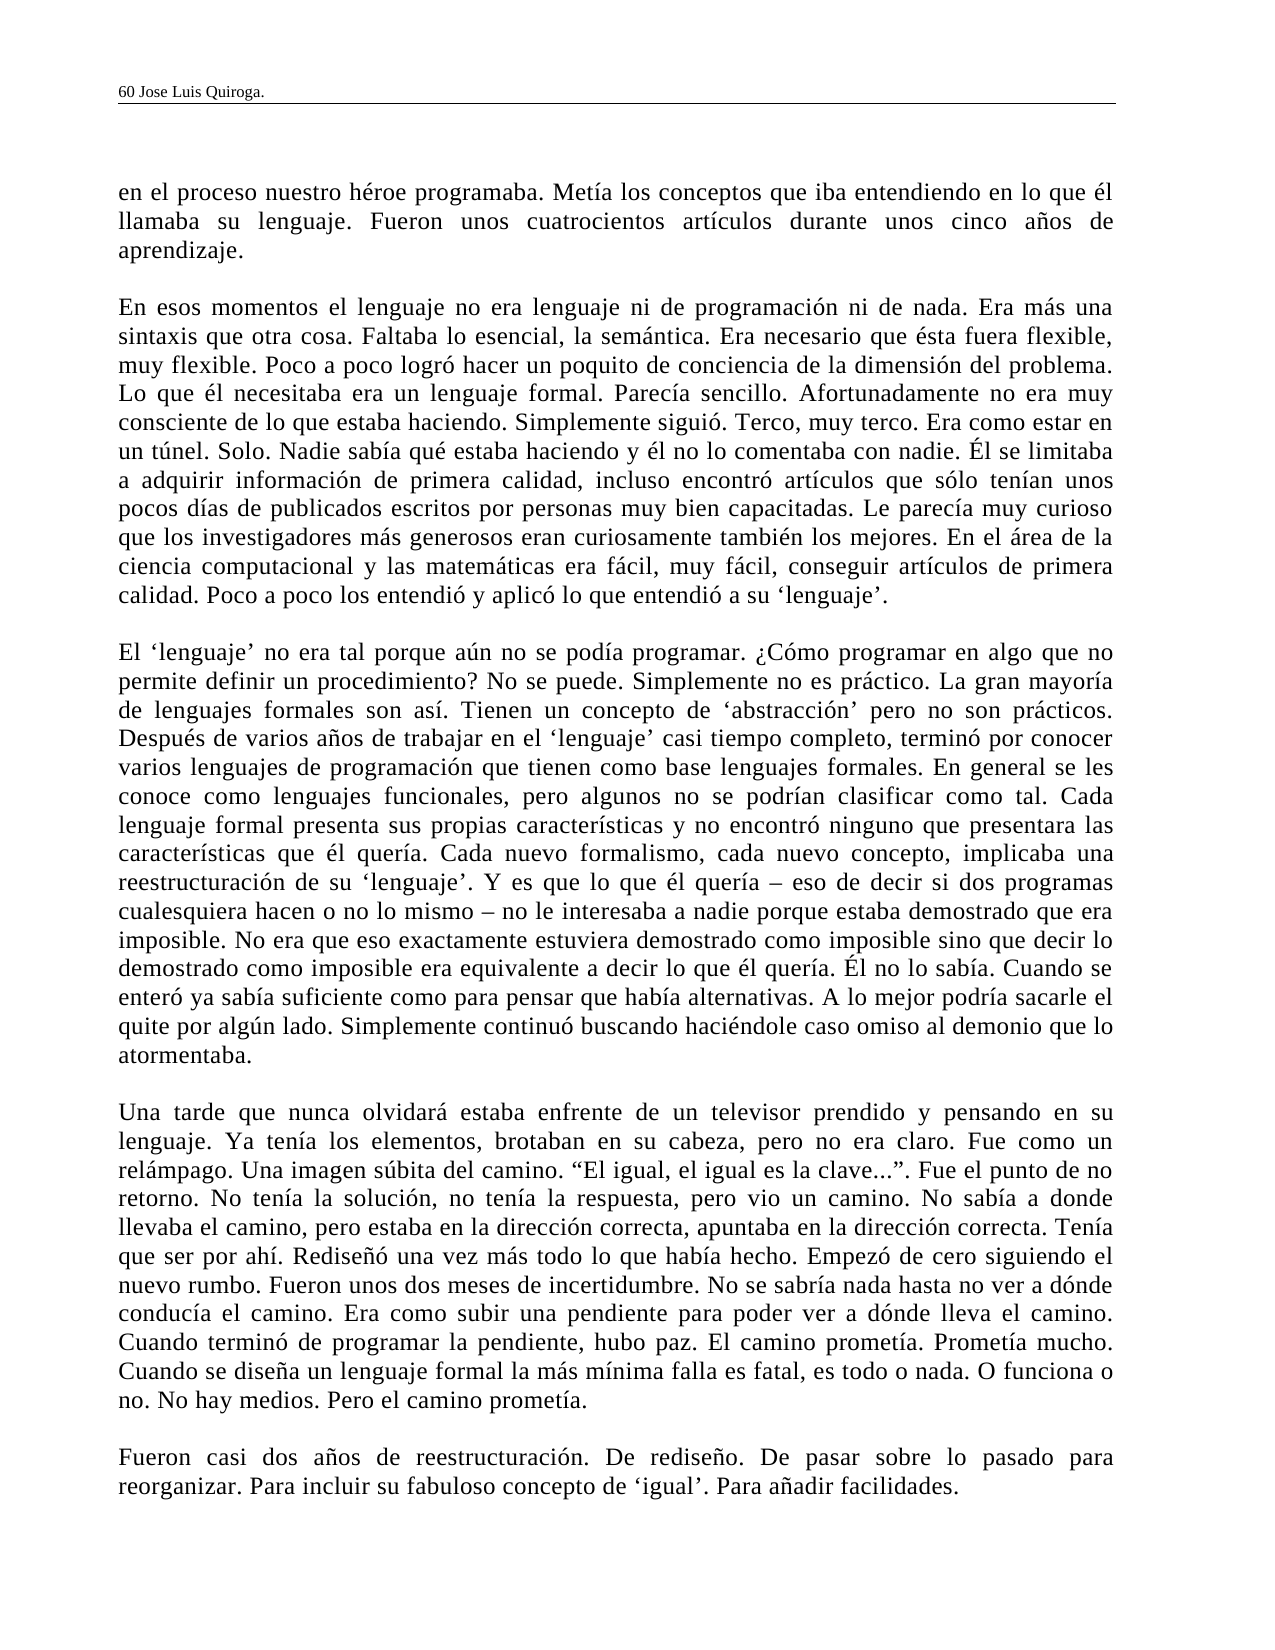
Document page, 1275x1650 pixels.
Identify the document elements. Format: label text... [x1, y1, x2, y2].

text El ‘lenguaje’ no era tal porque aún no se podía programar. ¿Cómo programar en algo que no permite definir un procedimiento? No se puede. Simplemente no es práctico. La gran mayoría de lenguajes formales son así. Tienen un concepto de ‘abstracción’ pero no son prácticos. Después de varios años de trabajar en el ‘lenguaje’ casi tiempo completo, terminó por conocer varios lenguajes de programación que tienen como base lenguajes formales. En general se les conoce como lenguajes funcionales, pero algunos no se podrían clasificar como tal. Cada lenguaje formal presenta sus propias características y no encontró ninguno que presentara las características que él quería. Cada nuevo formalismo, cada nuevo concepto, implicaba una reestructuración de su ‘lenguaje’. Y es que lo que él quería – eso de decir si dos programas cualesquiera hacen o no lo mismo – no le interesaba a nadie porque estaba demostrado que era imposible. No era que eso exactamente estuviera demostrado como imposible sino que decir lo demostrado como imposible era equivalente a decir lo que él quería. Él no lo sabía. Cuando se enteró ya sabía suficiente como para pensar que había alternativas. A lo mejor podría sacarle el quite por algún lado. Simplemente continuó buscando haciéndole caso omiso al demonio que lo atormentaba. [118, 637, 1116, 1068]
text En esos momentos el lenguaje no era lenguaje ni de programación ni de nada. Era más una sintaxis que otra cosa. Faltaba lo esencial, la semántica. Era necesario que ésta fuera flexible, muy flexible. Poco a poco logró hacer un poquito de conciencia de la dimensión del problema. Lo que él necesitaba era un lenguaje formal. Parecía sencillo. Afortunadamente no era muy consciente de lo que estaba haciendo. Simplemente siguió. Terco, muy terco. Era como estar en un túnel. Solo. Nadie sabía qué estaba haciendo y él no lo comentaba con nadie. Él se limitaba a adquirir información de primera calidad, incluso encontró artículos que sólo tenían unos pocos días de publicados escritos por personas muy bien capacitadas. Le parecía muy curioso que los investigadores más generosos eran curiosamente también los mejores. En el área de la ciencia computacional y las matemáticas era fácil, muy fácil, conseguir artículos de primera calidad. Poco a poco los entendió y aplicó lo que entendió a su ‘lenguaje’. [118, 292, 1116, 608]
text en el proceso nuestro héroe programaba. Metía los conceptos que iba entendiendo en lo que él llamaba su lenguaje. Fueron unos cuatrocientos artículos durante unos cinco años de aprendizaje. [118, 177, 1116, 263]
text Una tarde que nunca olvidará estaba enfrente de un televisor prendido y pensando en su lenguaje. Ya tenía los elementos, brotaban en su cabeza, pero no era claro. Fue como un relámpago. Una imagen súbita del camino. “El igual, el igual es la clave...”. Fue el punto de no retorno. No tenía la solución, no tenía la respuesta, pero vio un camino. No sabía a donde llevaba el camino, pero estaba en la dirección correcta, apuntaba en la dirección correcta. Tenía que ser por ahí. Rediseñó una vez más todo lo que había hecho. Empezó de cero siguiendo el nuevo rumbo. Fueron unos dos meses de incertidumbre. No se sabría nada hasta no ver a dónde conducía el camino. Era como subir una pendiente para poder ver a dónde lleva el camino. Cuando terminó de programar la pendiente, hubo paz. El camino prometía. Prometía mucho. Cuando se diseña un lenguaje formal la más mínima falla es fatal, es todo o nada. O funciona o no. No hay medios. Pero el camino prometía. [118, 1097, 1116, 1413]
text Fueron casi dos años de reestructuración. De rediseño. De pasar sobre lo pasado para reorganizar. Para incluir su fabuloso concepto de ‘igual’. Para añadir facilidades. [118, 1442, 1116, 1500]
